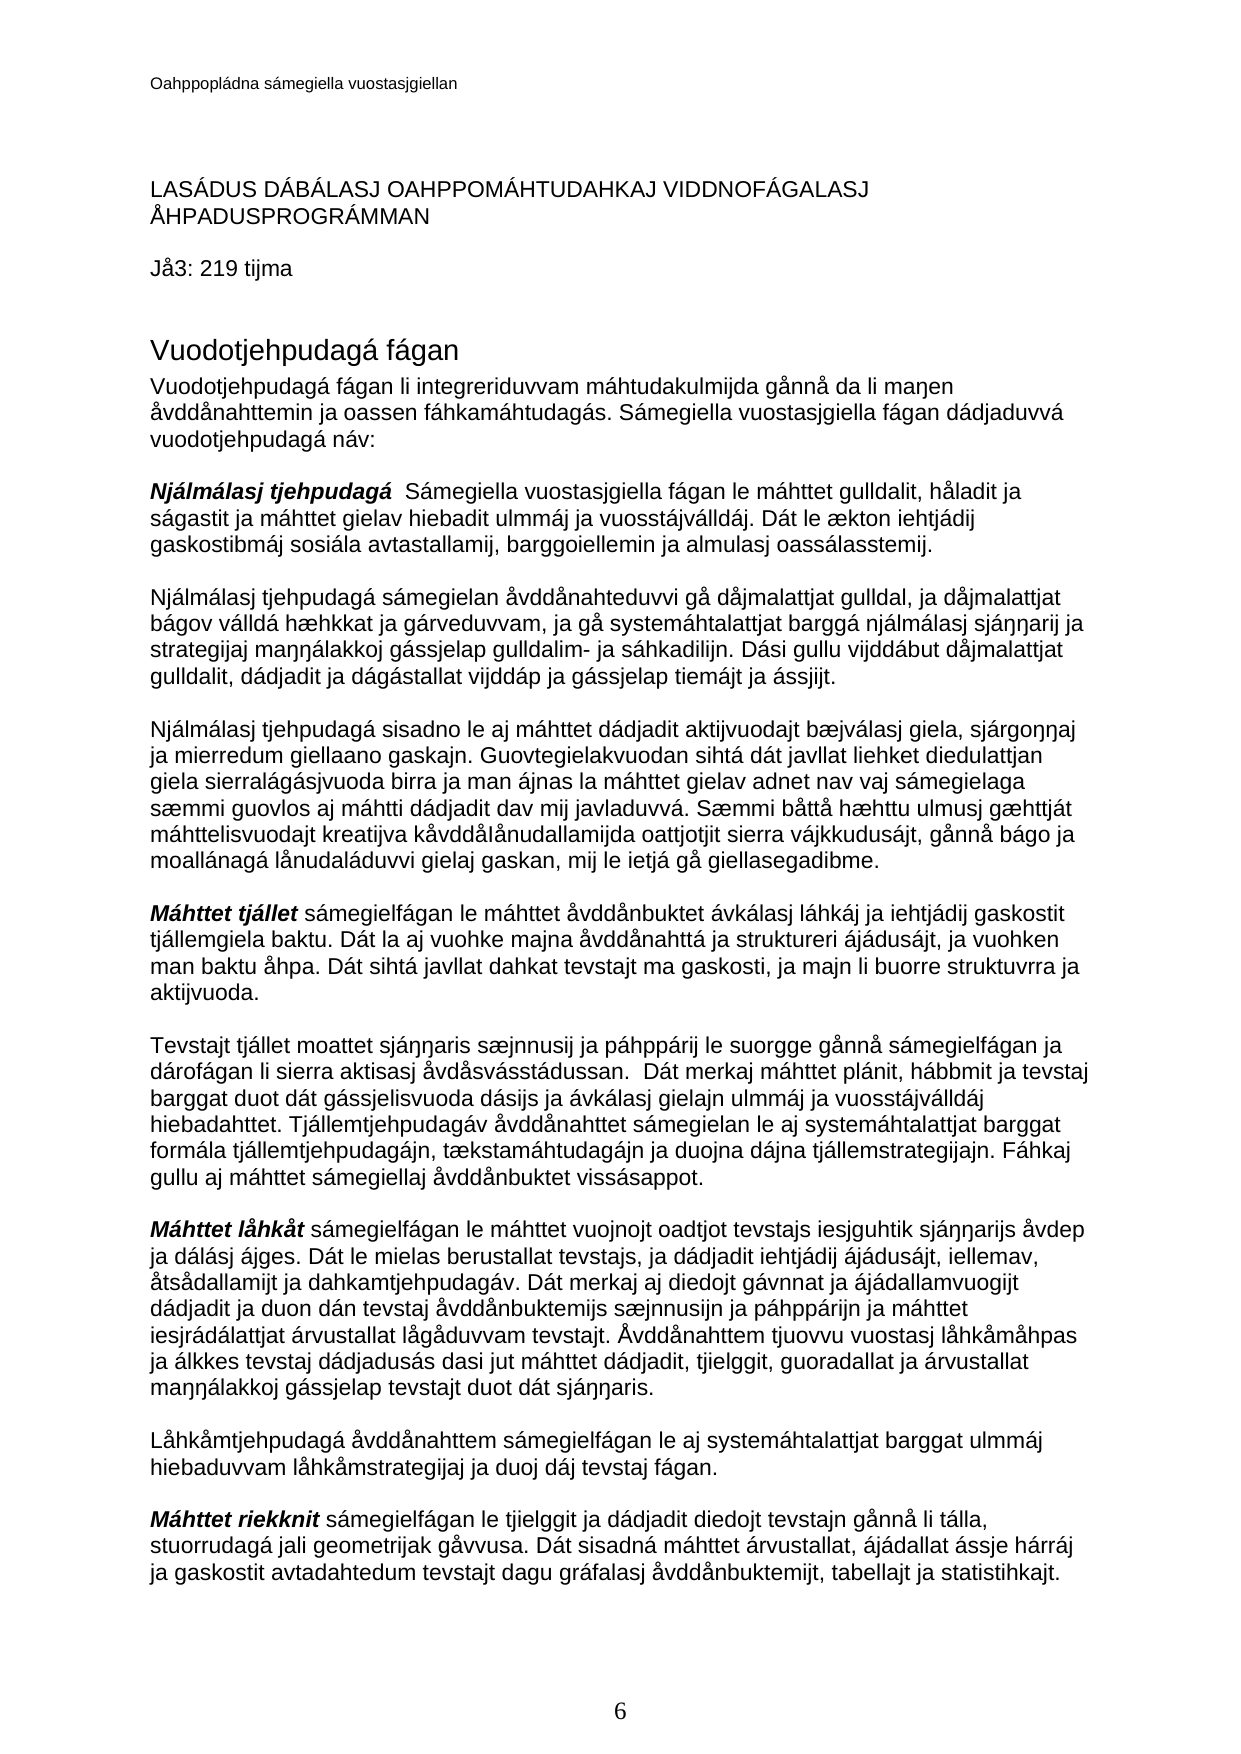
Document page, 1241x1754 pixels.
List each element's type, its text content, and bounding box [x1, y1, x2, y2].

text Njálmálasj tjehpudagá sámegielan åvddånahteduvvi gå dåjmalattjat gulldal, ja dåjmalattjat bágov válldá hæhkkat ja gárveduvvam, ja gå systemáhtalattjat barggá njálmálasj sjáŋŋarij ja strategijaj maŋŋálakkoj gássjelap gulldalim- ja sáhkadilijn. Dási gullu vijddábut dåjmalattjat gulldalit, dádjadit ja dágástallat vijddáp ja gássjelap tiemájt ja ássjijt. [150, 584, 1090, 689]
text LASÁDUS DÁBÁLASJ OAHPPOMÁHTUDAHKAJ VIDDNOFÁGALASJ ÅHPADUSPROGRÁMMAN [150, 176, 1090, 229]
text Låhkåmtjehpudagá åvddånahttem sámegielfágan le aj systemáhtalattjat barggat ulmmáj hiebaduvvam låhkåmstrategijaj ja duoj dáj tevstaj fágan. [150, 1427, 1090, 1480]
text Njálmálasj tjehpudagá Sámegiella vuostasjgiella fágan le máhttet gulldalit, håladit ja ságastit ja máhttet gielav hiebadit ulmmáj ja vuosstájválldáj. Dát le ækton iehtjádij gaskostibmáj sosiála avtastallamij, barggoiellemin ja almulasj oassálasstemij. [150, 478, 1090, 584]
subtitle Vuodotjehpudagá fágan [150, 333, 1090, 367]
text Tevstajt tjállet moattet sjáŋŋaris sæjnnusij ja páhppárij le suorgge gånnå sámegielfágan ja dárofágan li sierra aktisasj åvdåsvásstádussan. Dát merkaj máhttet plánit, hábbmit ja tevstaj barggat duot dát gássjelisvuoda dásijs ja ávkálasj gielajn ulmmáj ja vuosstájválldáj hiebadahttet. Tjállemtjehpudagáv åvddånahttet sámegielan le aj systemáhtalattjat barggat formála tjállemtjehpudagájn, tækstamáhtudagájn ja duojna dájna tjállemstrategijajn. Fáhkaj gullu aj máhttet sámegiellaj åvddånbuktet vissásappot. [150, 1032, 1090, 1216]
text Máhttet riekknit sámegielfágan le tjielggit ja dádjadit diedojt tevstajn gånnå li tálla, stuorrudagá jali geometrijak gåvvusa. Dát sisadná máhttet árvustallat, ájádallat ássje hárráj ja gaskostit avtadahtedum tevstajt dagu gráfalasj åvddånbuktemijt, tabellajt ja statistihkajt. [150, 1506, 1090, 1585]
text Máhttet låhkåt sámegielfágan le máhttet vuojnojt oadtjot tevstajs iesjguhtik sjáŋŋarijs åvdep ja dálásj ájges. Dát le mielas berustallat tevstajs, ja dádjadit iehtjádij ájádusájt, iellemav, åtsådallamijt ja dahkamtjehpudagáv. Dát merkaj aj diedojt gávnnat ja ájádallamvuogijt dádjadit ja duon dán tevstaj åvddånbuktemijs sæjnnusijn ja páhppárijn ja máhttet iesjrádálattjat árvustallat lågåduvvam tevstajt. Åvddånahttem tjuovvu vuostasj låhkåmåhpas ja álkkes tevstaj dádjadusás dasi jut máhttet dádjadit, tjielggit, guoradallat ja árvustallat maŋŋálakkoj gássjelap tevstajt duot dát sjáŋŋaris. [150, 1216, 1090, 1401]
text Vuodotjehpudagá fágan li integreriduvvam máhtudakulmijda gånnå da li maŋen åvddånahttemin ja oassen fáhkamáhtudagás. Sámegiella vuostasjgiella fágan dádjaduvvá vuodotjehpudagá náv: [150, 373, 1090, 452]
text Jå3: 219 tijma [150, 229, 1090, 282]
text Máhttet tjállet sámegielfágan le máhttet åvddånbuktet ávkálasj láhkáj ja iehtjádij gaskostit tjállemgiela baktu. Dát la aj vuohke majna åvddånahttá ja struktureri ájádusájt, ja vuohken man baktu åhpa. Dát sihtá javllat dahkat tevstajt ma gaskosti, ja majn li buorre struktuvrra ja aktijvuoda. [150, 900, 1090, 1005]
text Njálmálasj tjehpudagá sisadno le aj máhttet dádjadit aktijvuodajt bæjválasj giela, sjárgoŋŋaj ja mierredum giellaano gaskajn. Guovtegielakvuodan sihtá dát javllat liehket diedulattjan giela sierralágásjvuoda birra ja man ájnas la máhttet gielav adnet nav vaj sámegielaga sæmmi guovlos aj máhtti dádjadit dav mij javladuvvá. Sæmmi båttå hæhttu ulmusj gæhttját máhttelisvuodajt kreatijva kåvddåIånudallamijda oattjotjit sierra vájkkudusájt, gånnå bágo ja moallánagá lånudaláduvvi gielaj gaskan, mij le ietjá gå giellasegadibme. [150, 716, 1090, 874]
